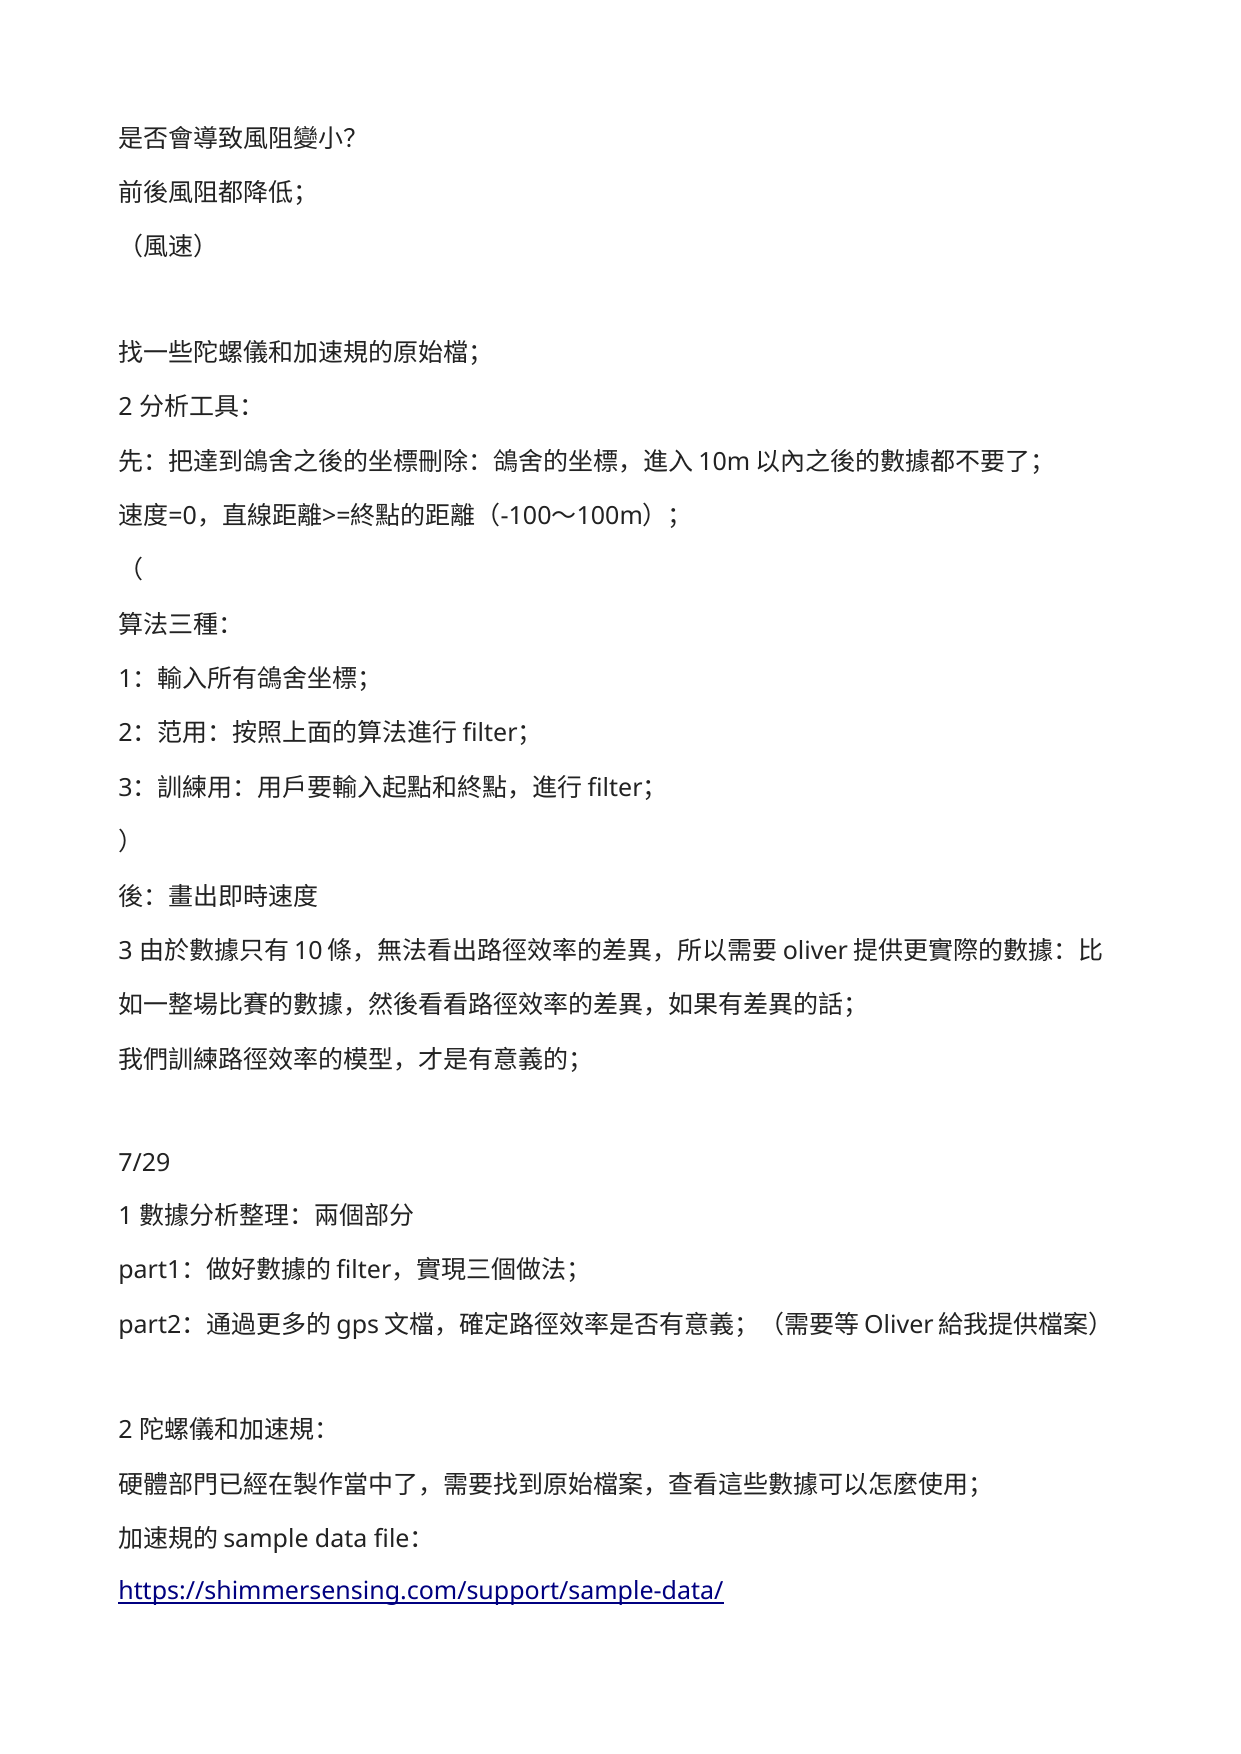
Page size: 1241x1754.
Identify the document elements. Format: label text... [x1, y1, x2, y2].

text part2：通過更多的gps文檔，確定路徑效率是否有意義；（需要等Oliver給我提供檔案） [118, 1304, 1122, 1341]
text 3：訓練用：用戶要輸入起點和終點，進行filter； [118, 767, 1122, 803]
text 找一些陀螺儀和加速規的原始檔； [118, 332, 1122, 368]
text 2 分析工具： [118, 387, 1122, 423]
text https://shimmersensing.com/support/sample-data/ [118, 1573, 1122, 1607]
text ） [118, 822, 1122, 858]
text 我們訓練路徑效率的模型，才是有意義的； [118, 1039, 1122, 1075]
text 硬體部門已經在製作當中了，需要找到原始檔案，查看這些數據可以怎麼使用； [118, 1464, 1122, 1500]
text 1：輸入所有鴿舍坐標； [118, 658, 1122, 695]
text 3 由於數據只有10條，無法看出路徑效率的差異，所以需要oliver提供更實際的數據：比如一整場比賽的數據，然後看看路徑效率的差異，如果有差異的話； [118, 930, 1122, 1021]
text 2 陀螺儀和加速規： [118, 1410, 1122, 1446]
text 前後風阻都降低； [118, 172, 1122, 209]
text 1 數據分析整理：兩個部分 [118, 1196, 1122, 1232]
text 算法三種： [118, 604, 1122, 640]
text 加速規的sample data file： [118, 1518, 1122, 1555]
text （ [118, 550, 1122, 586]
text （風速） [118, 227, 1122, 263]
text 是否會導致風阻變小？ [118, 118, 1122, 154]
text 2：范用：按照上面的算法進行filter； [118, 713, 1122, 749]
text 先：把達到鴿舍之後的坐標刪除：鴿舍的坐標，進入10m以內之後的數據都不要了； [118, 441, 1122, 477]
text 後：畫出即時速度 [118, 876, 1122, 912]
text 速度=0，直線距離>=終點的距離（-100～100m）； [118, 495, 1122, 532]
text 7/29 [118, 1144, 1122, 1179]
text part1：做好數據的filter，實現三個做法； [118, 1250, 1122, 1286]
